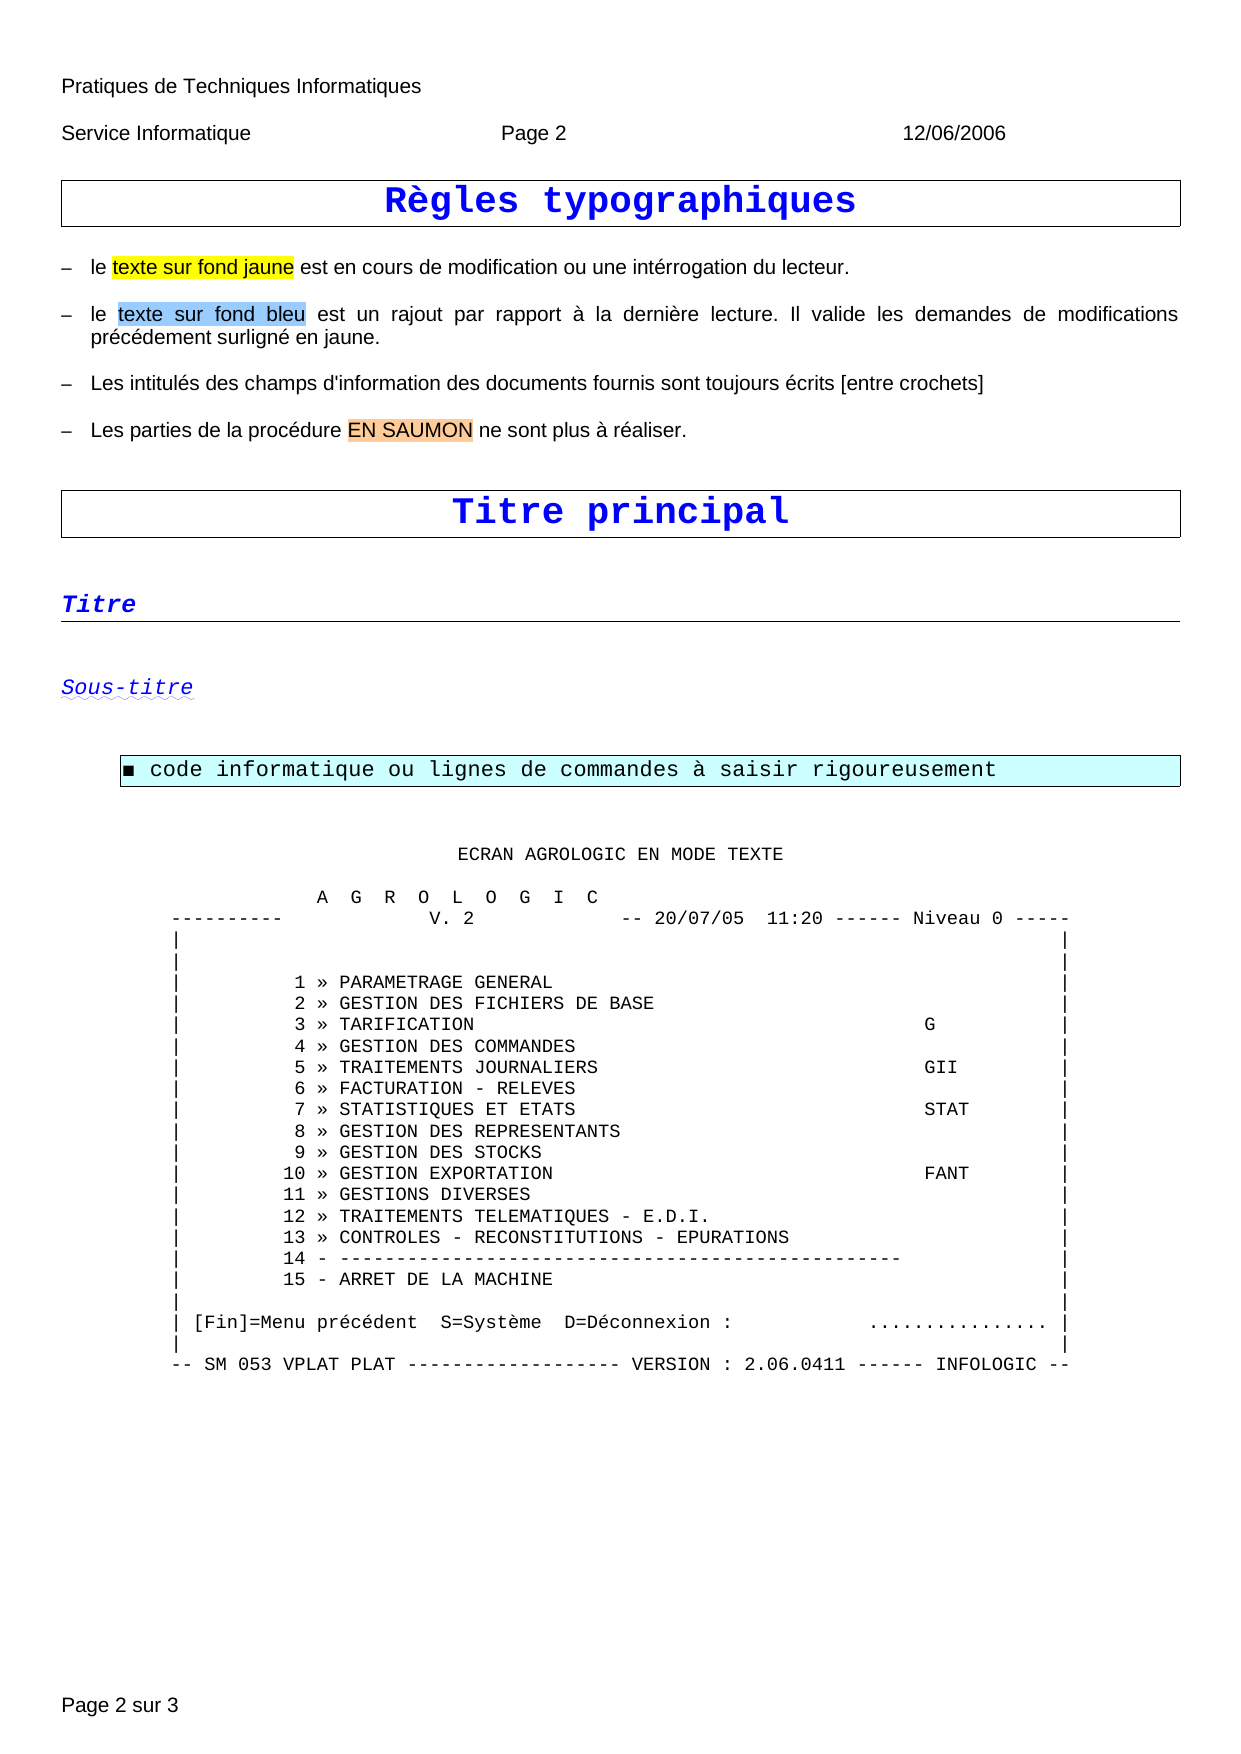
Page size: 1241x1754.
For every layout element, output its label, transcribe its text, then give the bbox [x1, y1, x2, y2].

list Les parties de la procédure EN SAUMON ne sont plus à réaliser. [61, 418, 1180, 442]
text | [Fin]=Menu précédent S=Système D=Déconnexion : ................ | [61, 1313, 1180, 1334]
list le texte sur fond jaune est en cours de modification ou une intérrogation du lecteur. [61, 256, 1180, 279]
text | 8 » GESTION DES REPRESENTANTS | [61, 1121, 1180, 1143]
text -- SM 053 VPLAT PLAT ------------------- VERSION : 2.06.0411 ------ INFOLOGIC -- [61, 1355, 1180, 1376]
list code informatique ou lignes de commandes à saisir rigoureusement [121, 756, 1180, 786]
subtitle Sous-titre [61, 676, 1180, 701]
text | 4 » GESTION DES COMMANDES | [61, 1036, 1180, 1058]
text | 13 » CONTROLES - RECONSTITUTIONS - EPURATIONS | [61, 1228, 1180, 1249]
text | | [61, 930, 1180, 951]
text | 11 » GESTIONS DIVERSES | [61, 1185, 1180, 1206]
text | 14 - -------------------------------------------------- | [61, 1249, 1180, 1270]
text | 7 » STATISTIQUES ET ETATS STAT | [61, 1100, 1180, 1121]
text | 9 » GESTION DES STOCKS | [61, 1143, 1180, 1164]
list Les intitulés des champs d'information des documents fournis sont toujours écrits [entre crochets] [61, 372, 1180, 395]
text | | [61, 1291, 1180, 1313]
text ECRAN AGROLOGIC EN MODE TEXTE [61, 845, 1180, 866]
subtitle Titre principal [62, 491, 1180, 537]
text | 2 » GESTION DES FICHIERS DE BASE | [61, 994, 1180, 1015]
text | 5 » TRAITEMENTS JOURNALIERS GII | [61, 1058, 1180, 1079]
text | 12 » TRAITEMENTS TELEMATIQUES - E.D.I. | [61, 1206, 1180, 1228]
text | 10 » GESTION EXPORTATION FANT | [61, 1164, 1180, 1185]
text | 3 » TARIFICATION G | [61, 1015, 1180, 1036]
subtitle Règles typographiques [62, 181, 1180, 226]
list le texte sur fond bleu est un rajout par rapport à la dernière lecture. Il valide les demandes de modifications précédement surligné en jaune. [61, 302, 1180, 349]
text | 6 » FACTURATION - RELEVES | [61, 1079, 1180, 1100]
text | 15 - ARRET DE LA MACHINE | [61, 1270, 1180, 1291]
text | | [61, 1334, 1180, 1355]
text | | [61, 951, 1180, 973]
text ---------- V. 2 -- 20/07/05 11:20 ------ Niveau 0 ----- [61, 909, 1180, 930]
subtitle Titre [61, 591, 1180, 621]
text | 1 » PARAMETRAGE GENERAL | [61, 973, 1180, 994]
text A G R O L O G I C [61, 888, 1180, 909]
